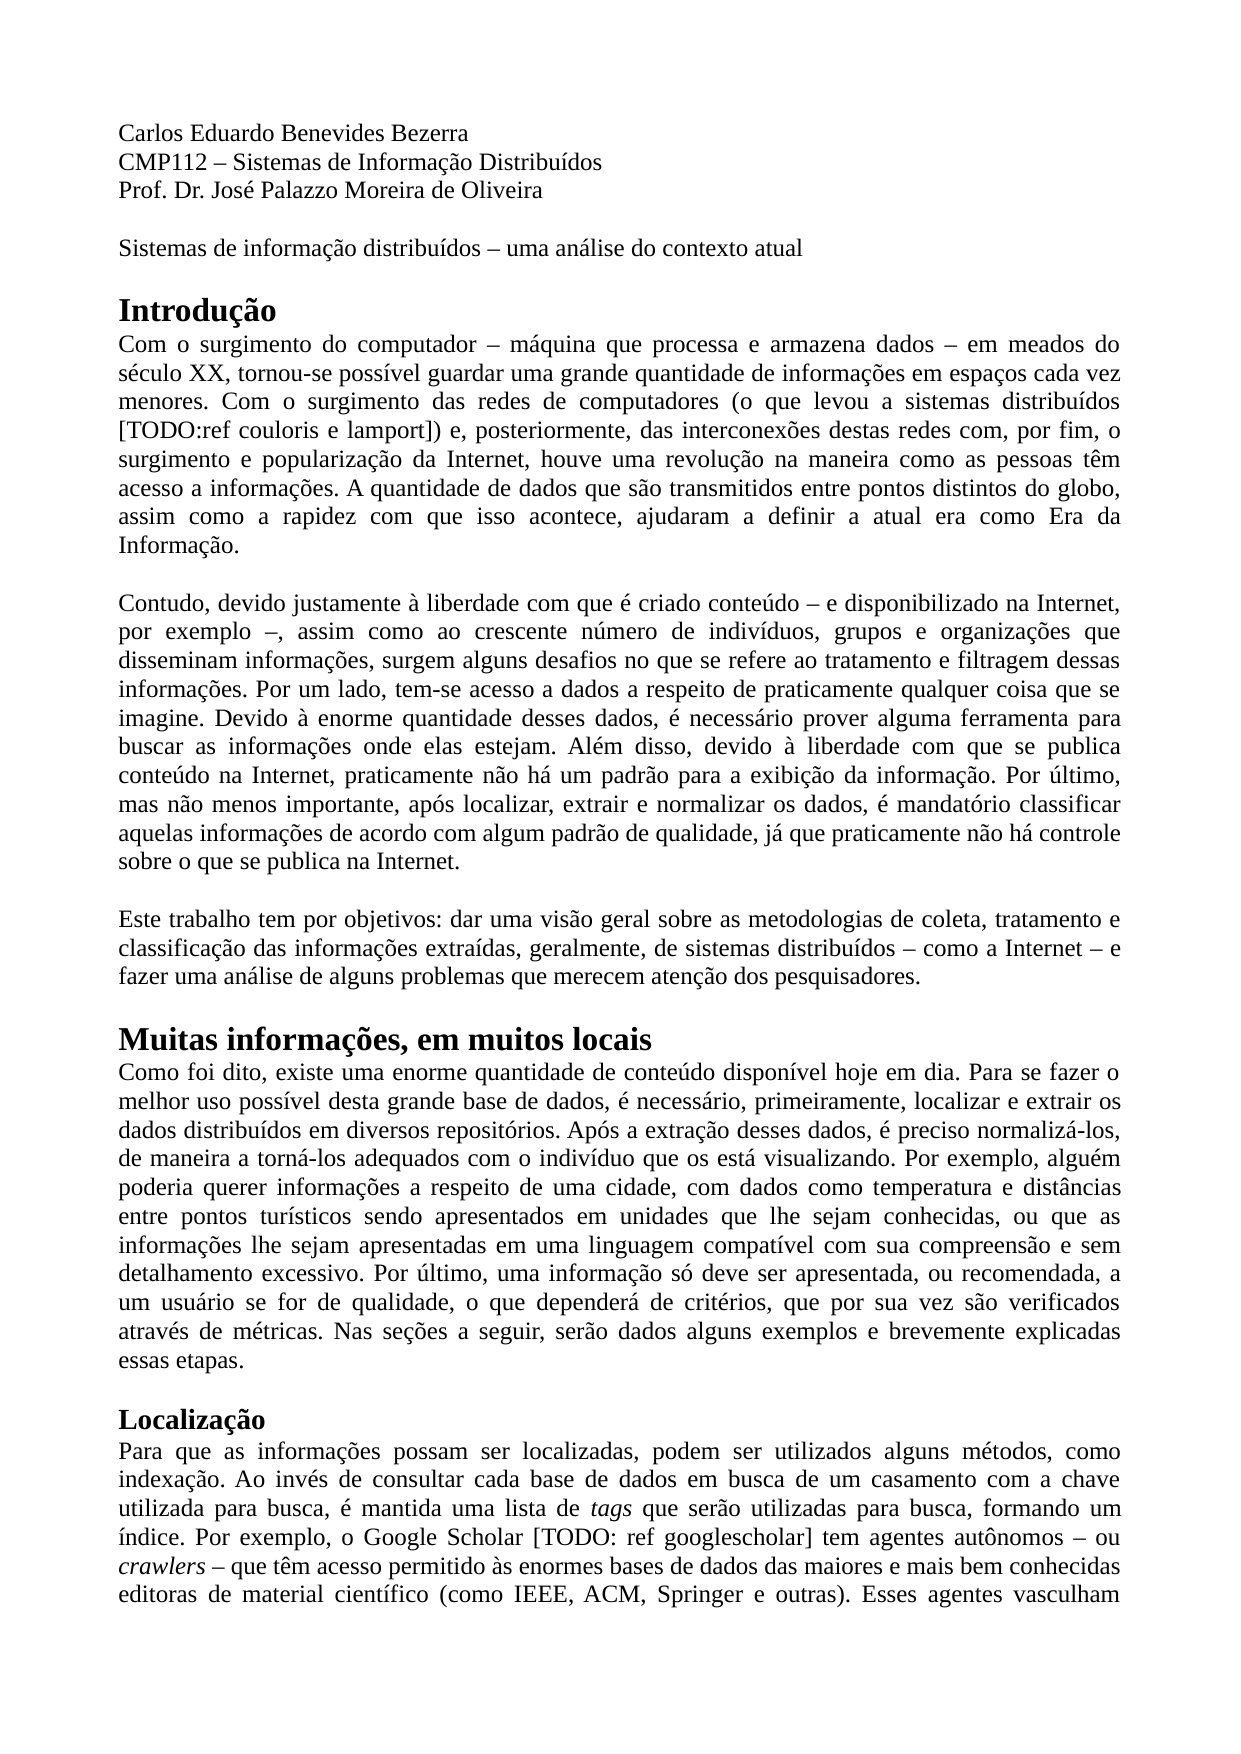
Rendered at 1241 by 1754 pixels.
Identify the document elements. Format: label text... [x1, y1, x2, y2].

text Contudo, devido justamente à liberdade com que é criado conteúdo – e disponibilizado na Internet, por exemplo –, assim como ao crescente número de indivíduos, grupos e organizações que disseminam informações, surgem alguns desafios no que se refere ao tratamento e filtragem dessas informações. Por um lado, tem-se acesso a dados a respeito de praticamente qualquer coisa que se imagine. Devido à enorme quantidade desses dados, é necessário prover alguma ferramenta para buscar as informações onde elas estejam. Além disso, devido à liberdade com que se publica conteúdo na Internet, praticamente não há um padrão para a exibição da informação. Por último, mas não menos importante, após localizar, extrair e normalizar os dados, é mandatório classificar aquelas informações de acordo com algum padrão de qualidade, já que praticamente não há controle sobre o que se publica na Internet. [118, 588, 1122, 875]
text Prof. Dr. José Palazzo Moreira de Oliveira [118, 176, 1122, 204]
text Sistemas de informação distribuídos – uma análise do contexto atual [118, 233, 1122, 262]
text Este trabalho tem por objetivos: dar uma visão geral sobre as metodologias de coleta, tratamento e classificação das informações extraídas, geralmente, de sistemas distribuídos – como a Internet – e fazer uma análise de alguns problemas que merecem atenção dos pesquisadores. [118, 904, 1122, 990]
text Carlos Eduardo Benevides Bezerra [118, 118, 1122, 147]
text Localização [118, 1402, 1122, 1436]
text Introdução [118, 291, 1122, 329]
text Para que as informações possam ser localizadas, podem ser utilizados alguns métodos, como indexação. Ao invés de consultar cada base de dados em busca de um casamento com a chave utilizada para busca, é mantida uma lista de tags que serão utilizadas para busca, formando um índice. Por exemplo, o Google Scholar [TODO: ref googlescholar] tem agentes autônomos – ou crawlers – que têm acesso permitido às enormes bases de dados das maiores e mais bem conhecidas editoras de material científico (como IEEE, ACM, Springer e outras). Esses agentes vasculham [118, 1436, 1122, 1608]
text Muitas informações, em muitos locais [118, 1019, 1122, 1057]
text Como foi dito, existe uma enorme quantidade de conteúdo disponível hoje em dia. Para se fazer o melhor uso possível desta grande base de dados, é necessário, primeiramente, localizar e extrair os dados distribuídos em diversos repositórios. Após a extração desses dados, é preciso normalizá-los, de maneira a torná-los adequados com o indivíduo que os está visualizando. Por exemplo, alguém poderia querer informações a respeito de uma cidade, com dados como temperatura e distâncias entre pontos turísticos sendo apresentados em unidades que lhe sejam conhecidas, ou que as informações lhe sejam apresentadas em uma linguagem compatível com sua compreensão e sem detalhamento excessivo. Por último, uma informação só deve ser apresentada, ou recomendada, a um usuário se for de qualidade, o que dependerá de critérios, que por sua vez são verificados através de métricas. Nas seções a seguir, serão dados alguns exemplos e brevemente explicadas essas etapas. [118, 1057, 1122, 1373]
text Com o surgimento do computador – máquina que processa e armazena dados – em meados do século XX, tornou-se possível guardar uma grande quantidade de informações em espaços cada vez menores. Com o surgimento das redes de computadores (o que levou a sistemas distribuídos [TODO:ref couloris e lamport]) e, posteriormente, das interconexões destas redes com, por fim, o surgimento e popularização da Internet, houve uma revolução na maneira como as pessoas têm acesso a informações. A quantidade de dados que são transmitidos entre pontos distintos do globo, assim como a rapidez com que isso acontece, ajudaram a definir a atual era como Era da Informação. [118, 329, 1122, 559]
text CMP112 – Sistemas de Informação Distribuídos [118, 147, 1122, 176]
